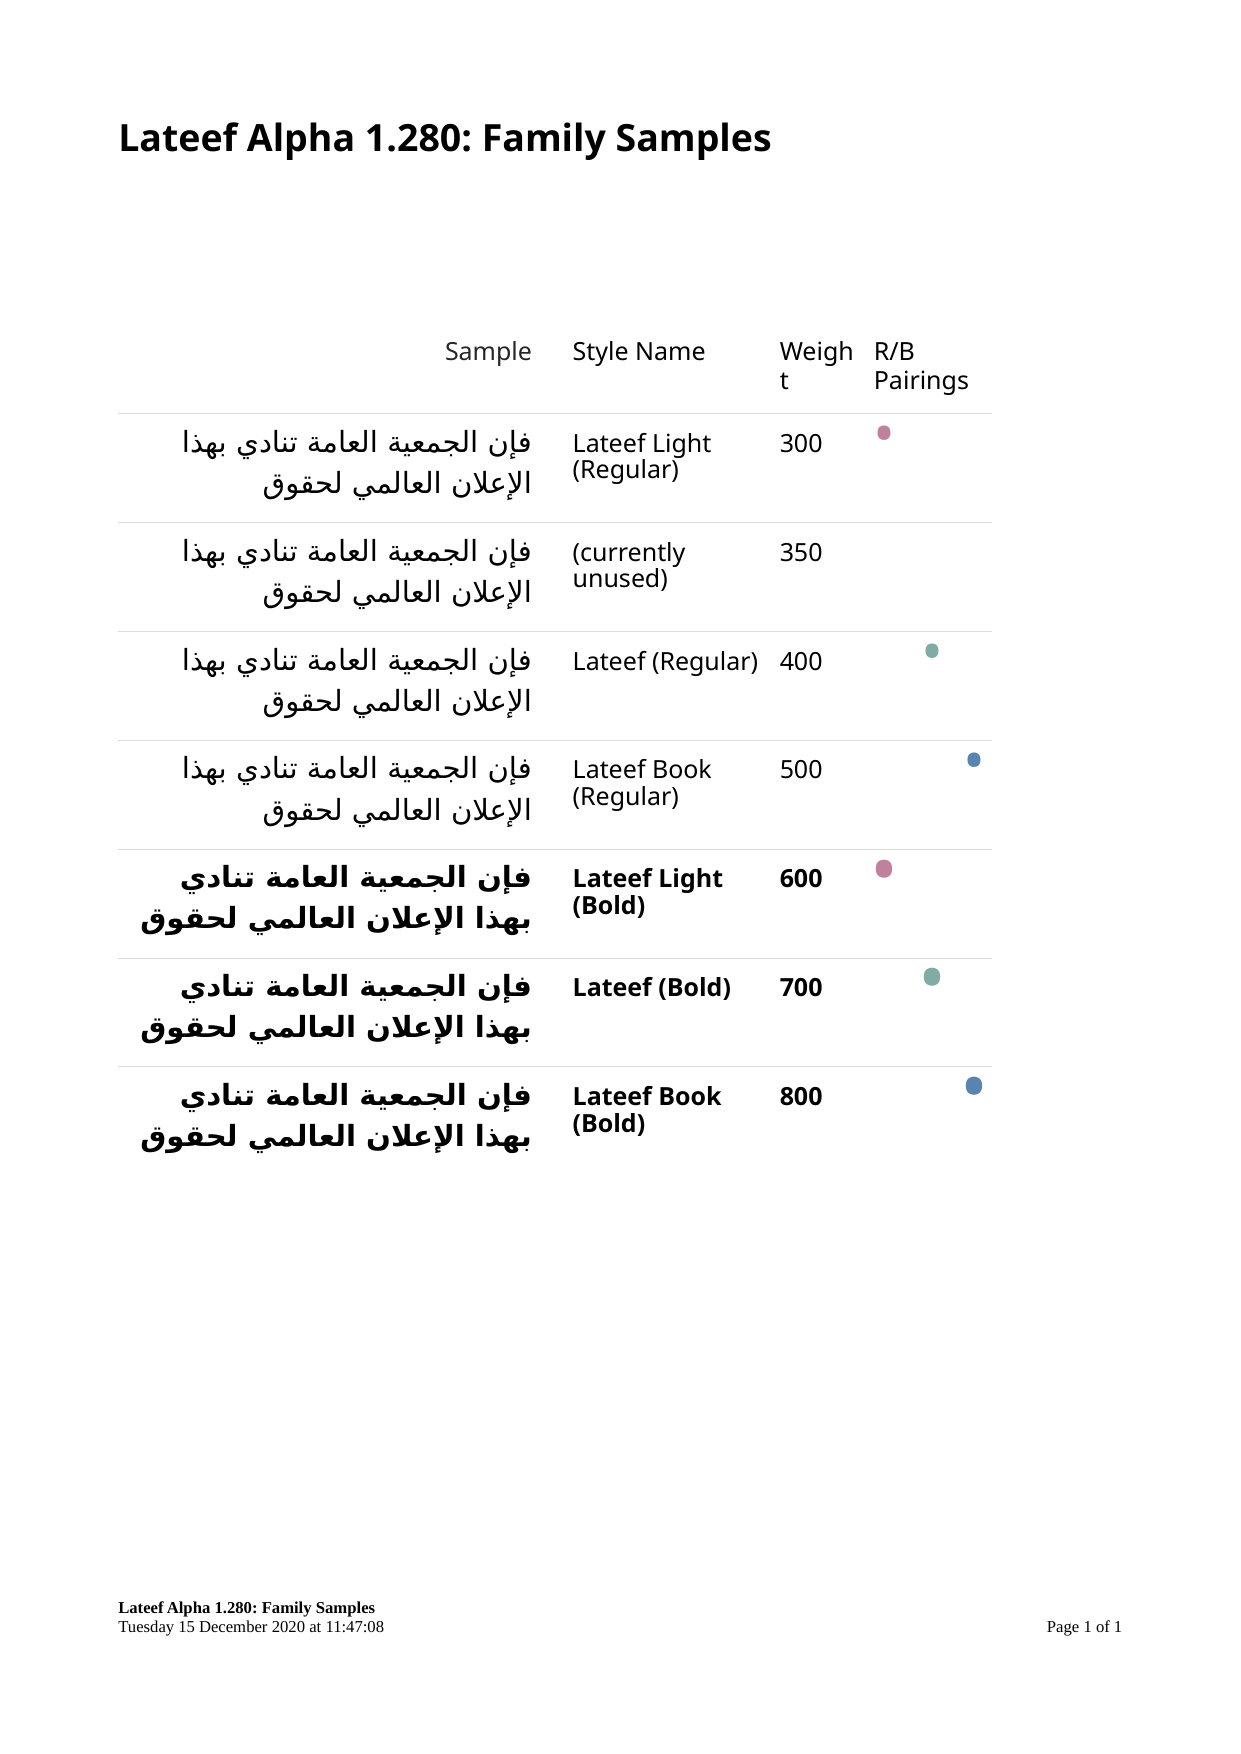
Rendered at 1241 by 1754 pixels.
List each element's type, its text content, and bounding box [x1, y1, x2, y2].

table_cell [538, 523, 567, 631]
table_cell [538, 1067, 567, 1175]
table_cell 300 [774, 414, 868, 522]
table_cell (currently unused) [567, 523, 774, 631]
table_cell [868, 959, 915, 1066]
table_cell فإن الجمعية العامة تنادي بهذا الإعلان العالمي لحقوق [118, 959, 537, 1066]
text Lateef Alpha 1.280: Family Samples [118, 118, 1122, 159]
table_cell فإن الجمعية العامة تنادي بهذا الإعلان العالمي لحقوق [118, 850, 537, 958]
table_cell 500 [774, 741, 868, 849]
table_header R/B Pairings [868, 319, 992, 413]
table_cell • [868, 414, 915, 522]
table_cell [868, 523, 915, 631]
table_cell • [957, 1067, 992, 1175]
table_cell 400 [774, 632, 868, 740]
table_cell [868, 741, 915, 849]
table_cell فإن الجمعية العامة تنادي بهذا الإعلان العالمي لحقوق [118, 414, 537, 522]
table_cell [538, 632, 567, 740]
table_cell 700 [774, 959, 868, 1066]
table_cell فإن الجمعية العامة تنادي بهذا الإعلان العالمي لحقوق [118, 741, 537, 849]
table_cell [957, 414, 992, 522]
table_cell [868, 632, 915, 740]
table_cell [538, 414, 567, 522]
table_cell Lateef Book (Bold) [567, 1067, 774, 1175]
table_header Weight [774, 319, 868, 413]
table_cell فإن الجمعية العامة تنادي بهذا الإعلان العالمي لحقوق [118, 1067, 537, 1175]
table_cell • [915, 959, 957, 1066]
table_cell 350 [774, 523, 868, 631]
table_cell Lateef Light (Regular) [567, 414, 774, 522]
table_cell • [868, 850, 915, 958]
table_cell [957, 959, 992, 1066]
table_cell [915, 741, 957, 849]
table_cell [957, 523, 992, 631]
table_cell [868, 1067, 915, 1175]
table_header Sample [118, 319, 537, 413]
table_cell Lateef (Bold) [567, 959, 774, 1066]
table_cell Lateef (Regular) [567, 632, 774, 740]
table_cell [957, 850, 992, 958]
table_cell Lateef Book (Regular) [567, 741, 774, 849]
table_cell • [957, 741, 992, 849]
table_cell [915, 1067, 957, 1175]
table_cell 600 [774, 850, 868, 958]
table_cell [538, 741, 567, 849]
table_cell [915, 523, 957, 631]
table_cell [957, 632, 992, 740]
table_cell 800 [774, 1067, 868, 1175]
table_cell [915, 850, 957, 958]
table_cell [915, 414, 957, 522]
table_cell [538, 959, 567, 1066]
table_cell [538, 850, 567, 958]
table_cell فإن الجمعية العامة تنادي بهذا الإعلان العالمي لحقوق [118, 632, 537, 740]
table_cell فإن الجمعية العامة تنادي بهذا الإعلان العالمي لحقوق [118, 523, 537, 631]
table_header [538, 319, 567, 413]
table_header Style Name [567, 319, 774, 413]
table_cell • [915, 632, 957, 740]
table_cell Lateef Light (Bold) [567, 850, 774, 958]
